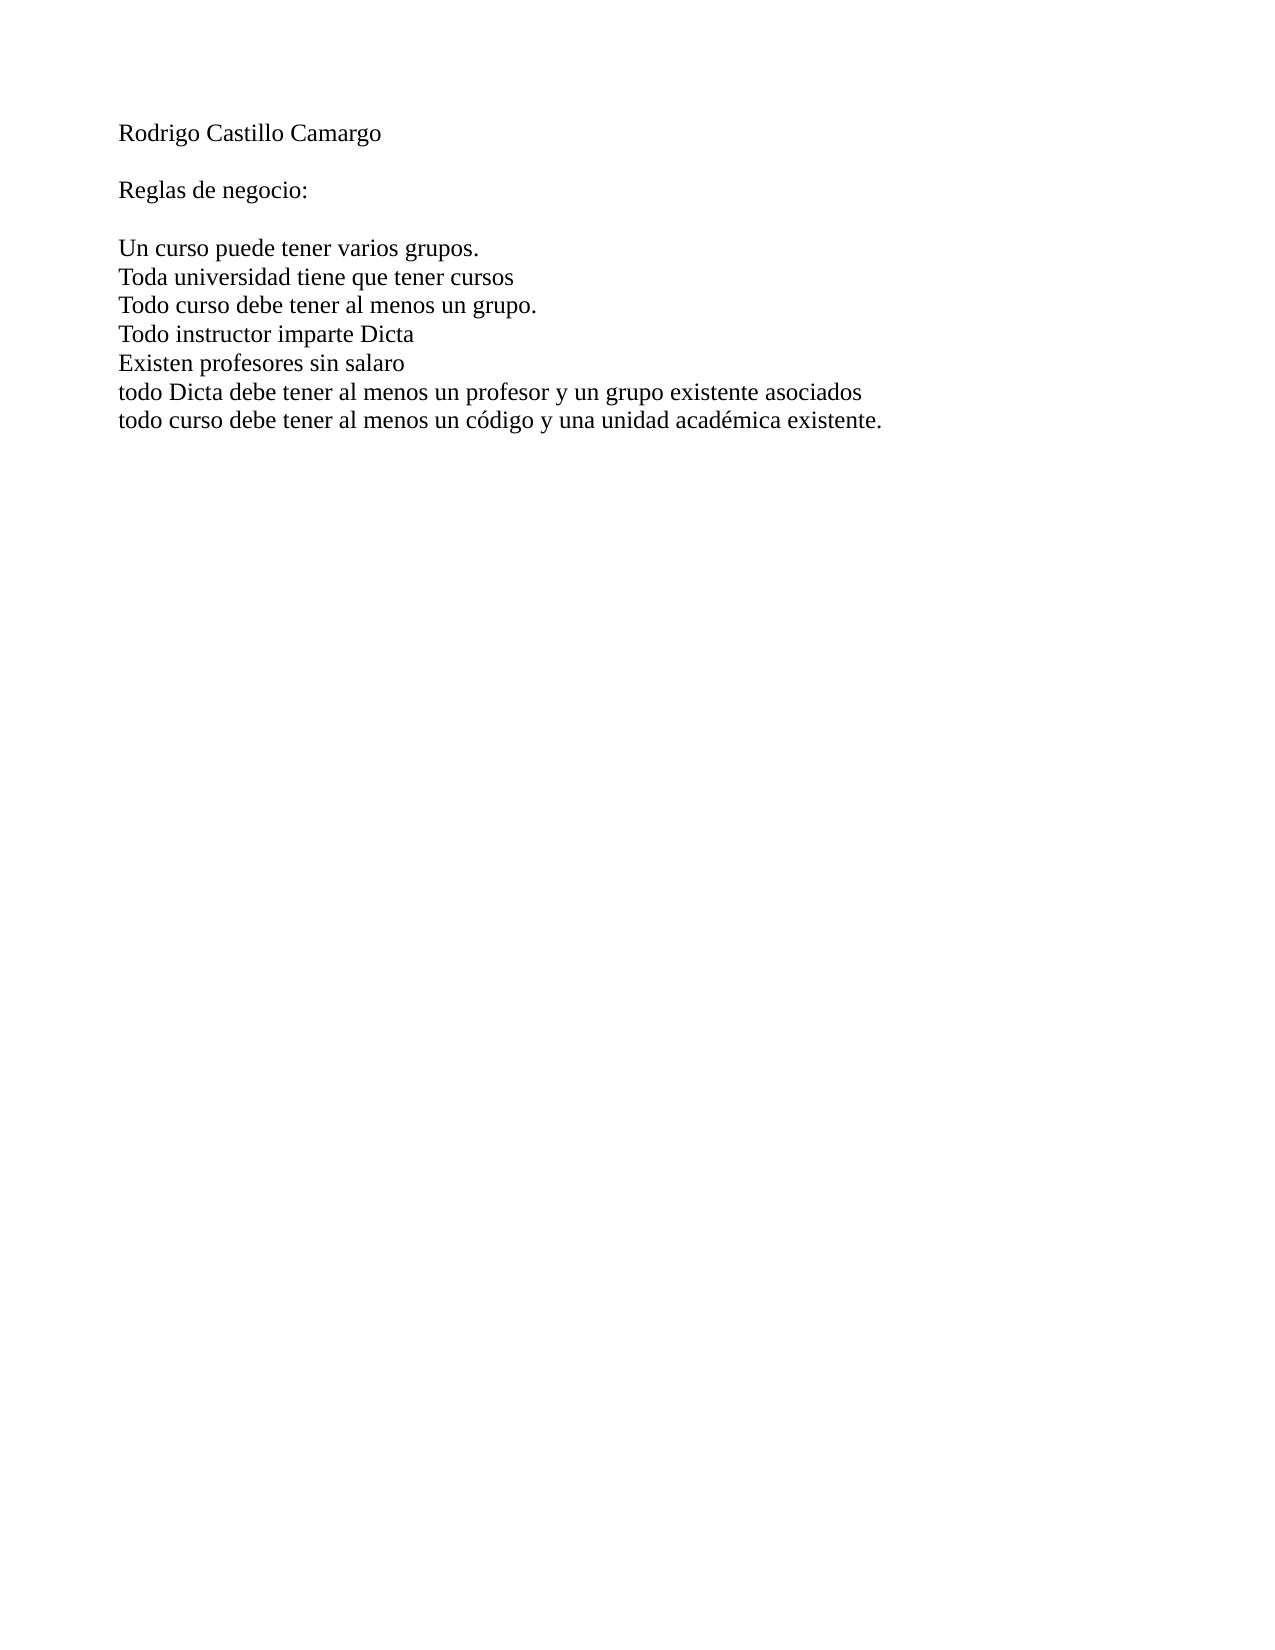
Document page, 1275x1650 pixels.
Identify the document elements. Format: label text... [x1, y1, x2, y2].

text Rodrigo Castillo Camargo [118, 118, 1157, 147]
text Reglas de negocio: [118, 176, 1157, 204]
text Existen profesores sin salaro [118, 348, 1157, 377]
text Todo instructor imparte Dicta [118, 319, 1157, 348]
text todo curso debe tener al menos un código y una unidad académica existente. [118, 406, 1157, 434]
text todo Dicta debe tener al menos un profesor y un grupo existente asociados [118, 377, 1157, 406]
text Toda universidad tiene que tener cursos [118, 262, 1157, 291]
text Todo curso debe tener al menos un grupo. [118, 291, 1157, 319]
text Un curso puede tener varios grupos. [118, 233, 1157, 262]
